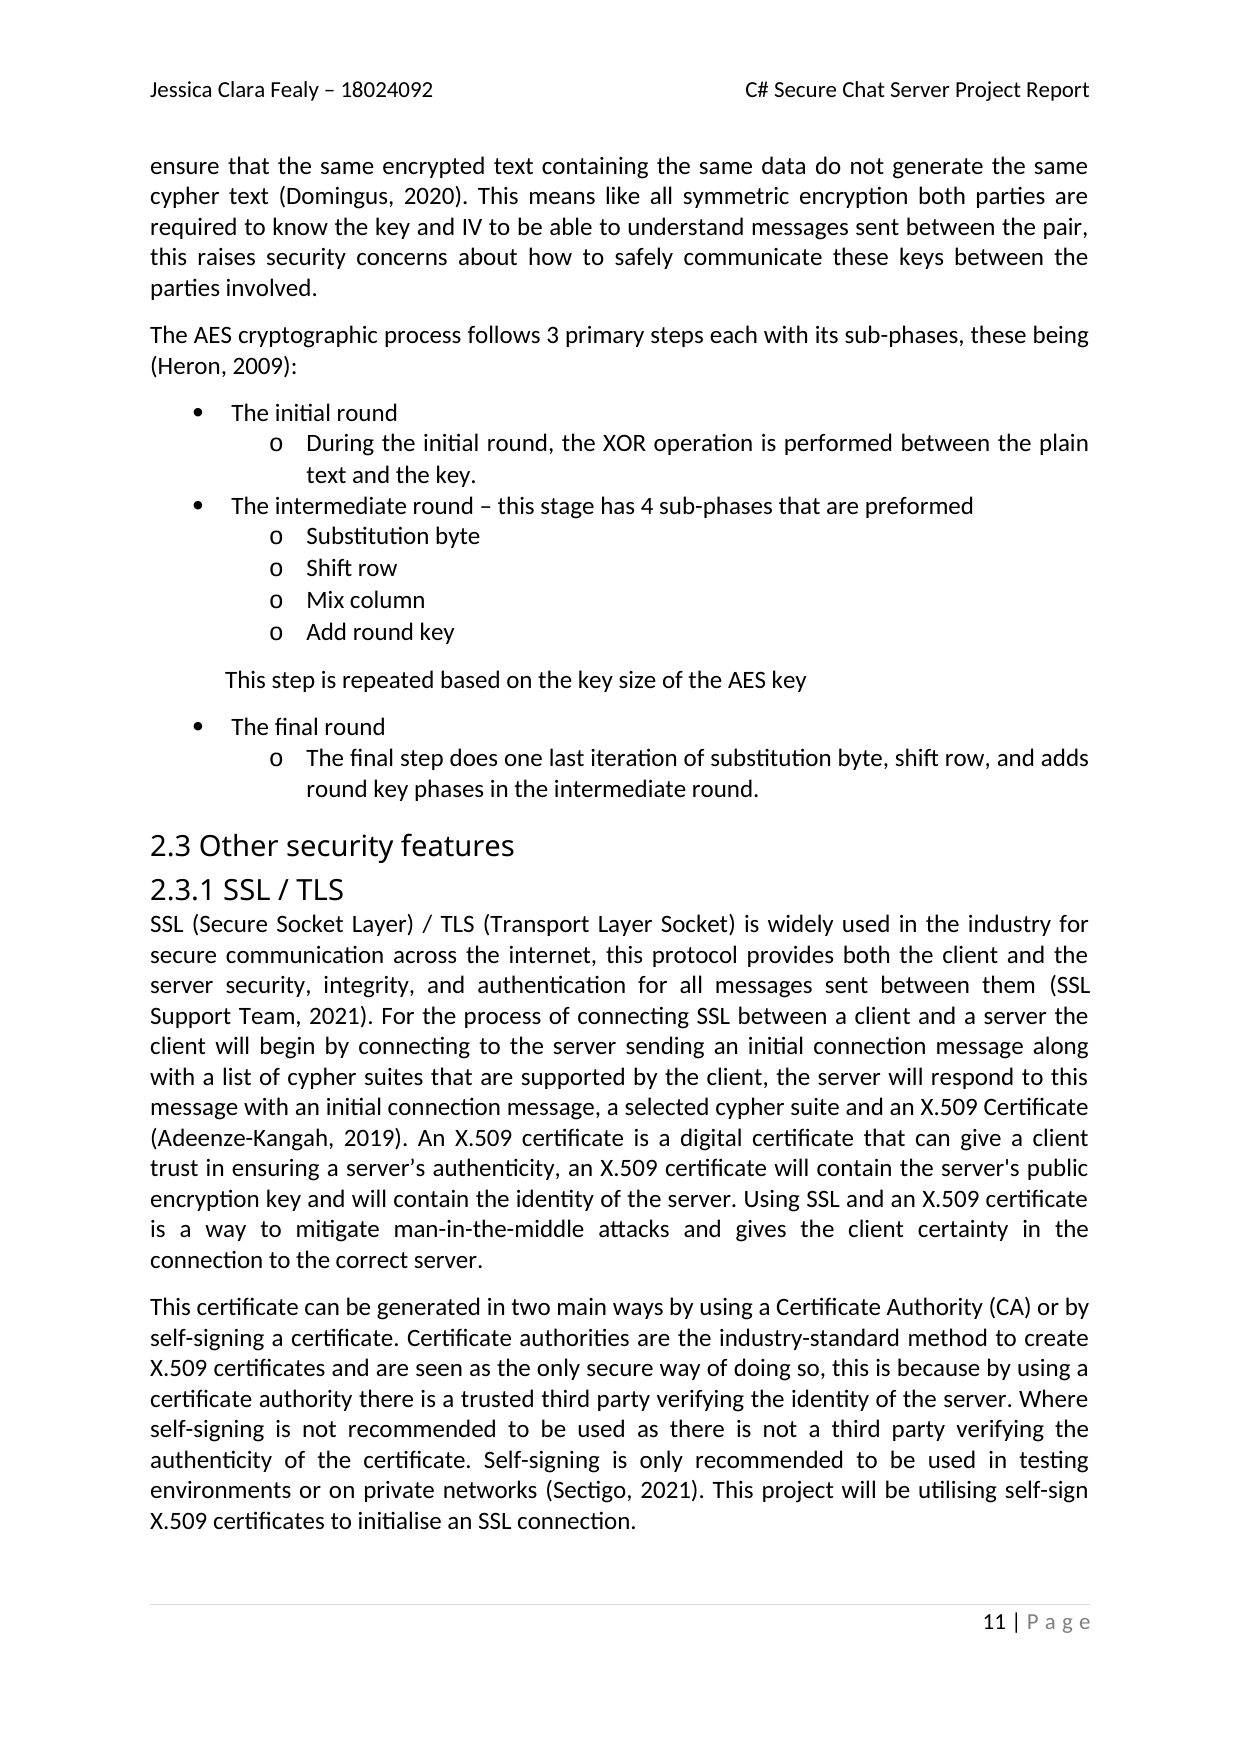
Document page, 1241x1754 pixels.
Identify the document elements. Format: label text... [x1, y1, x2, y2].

list During the initial round, the XOR operation is performed between the plain text and the key. [269, 427, 1090, 490]
text ensure that the same encrypted text containing the same data do not generate the same cypher text (Domingus, 2020). This means like all symmetric encryption both parties are required to know the key and IV to be able to understand messages sent between the pair, this raises security concerns about how to safely communicate these keys between the parties involved. [150, 150, 1090, 303]
subtitle 2.3 Other security features [150, 825, 1090, 864]
text SSL (Secure Socket Layer) / TLS (Transport Layer Socket) is widely used in the industry for secure communication across the internet, this protocol provides both the client and the server security, integrity, and authentication for all messages sent between them (SSL Support Team, 2021). For the process of connecting SSL between a client and a server the client will begin by connecting to the server sending an initial connection message along with a list of cypher suites that are supported by the client, the server will respond to this message with an initial connection message, a selected cypher suite and an X.509 Certificate (Adeenze-Kangah, 2019). An X.509 certificate is a digital certificate that can give a client trust in ensuring a server’s authenticity, an X.509 certificate will contain the server's public encryption key and will contain the identity of the server. Using SSL and an X.509 certificate is a way to mitigate man-in-the-middle attacks and gives the client certainty in the connection to the correct server. [150, 908, 1090, 1275]
list Add round key [269, 616, 1090, 647]
text The AES cryptographic process follows 3 primary steps each with its sub-phases, these being (Heron, 2009): [150, 319, 1090, 380]
text This step is repeated based on the key size of the AES key [225, 664, 1090, 694]
subtitle 2.3.1 SSL / TLS [150, 869, 1090, 908]
list The final round [194, 711, 1090, 742]
list The intermediate round – this stage has 4 sub-phases that are preformed [194, 490, 1090, 520]
list The final step does one last iteration of substitution byte, shift row, and adds round key phases in the intermediate round. [269, 742, 1090, 804]
list Shift row [269, 552, 1090, 584]
list The initial round [194, 397, 1090, 427]
list Substitution byte [269, 520, 1090, 552]
text This certificate can be generated in two main ways by using a Certificate Authority (CA) or by self-signing a certificate. Certificate authorities are the industry-standard method to create X.509 certificates and are seen as the only secure way of doing so, this is because by using a certificate authority there is a trusted third party verifying the identity of the server. Where self-signing is not recommended to be used as there is not a third party verifying the authenticity of the certificate. Self-signing is only recommended to be used in testing environments or on private networks (Sectigo, 2021). This project will be utilising self-sign X.509 certificates to initialise an SSL connection. [150, 1291, 1090, 1536]
list Mix column [269, 584, 1090, 616]
